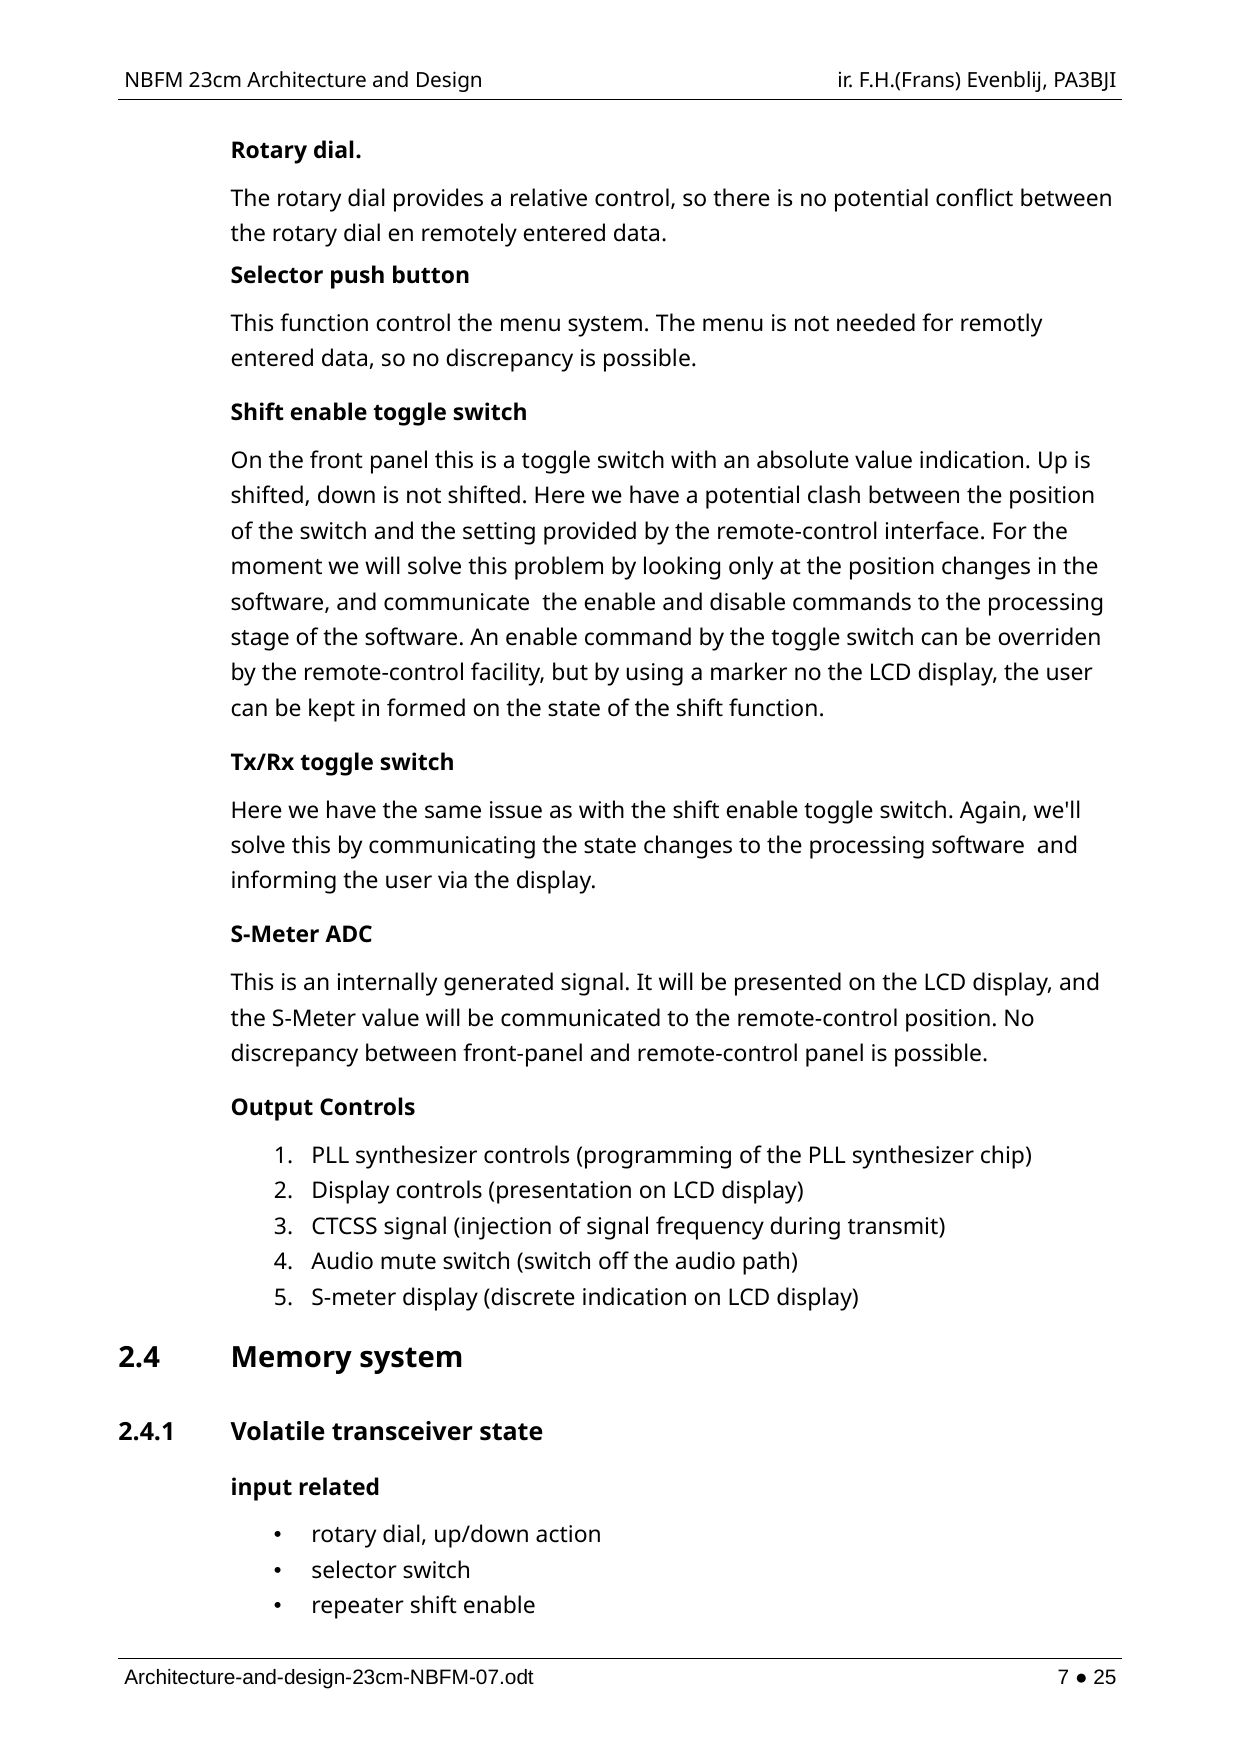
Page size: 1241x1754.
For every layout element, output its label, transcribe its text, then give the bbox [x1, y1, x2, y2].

text On the front panel this is a toggle switch with an absolute value indication. Up is shifted, down is not shifted. Here we have a potential clash between the position of the switch and the setting provided by the remote-control interface. For the moment we will solve this problem by looking only at the position changes in the software, and communicate the enable and disable commands to the processing stage of the software. An enable command by the toggle switch can be overriden by the remote-control facility, but by using a marker no the LCD display, the user can be kept in formed on the state of the shift function. [230, 440, 1122, 723]
list repeater shift enable [274, 1585, 1122, 1621]
text Tx/Rx toggle switch [230, 741, 1122, 777]
text Output Controls [230, 1087, 1122, 1122]
list Memory system [118, 1337, 1122, 1376]
list Audio mute switch (switch off the audio path) [274, 1241, 1122, 1276]
list Volatile transceiver state [118, 1414, 1122, 1448]
text input related [230, 1466, 1122, 1502]
text The rotary dial provides a relative control, so there is no potential conflict between the rotary dial en remotely entered data. [230, 178, 1122, 249]
list CTCSS signal (injection of signal frequency during transmit) [274, 1205, 1122, 1241]
list S-meter display (discrete indication on LCD display) [274, 1276, 1122, 1312]
text Shift enable toggle switch [230, 392, 1122, 427]
list PLL synthesizer controls (programming of the PLL synthesizer chip) [274, 1134, 1122, 1170]
list rotary dial, up/down action [274, 1514, 1122, 1550]
text This is an internally generated signal. It will be presented on the LCD display, and the S-Meter value will be communicated to the remote-control position. No discrepancy between front-panel and remote-control panel is possible. [230, 962, 1122, 1068]
text S-Meter ADC [230, 914, 1122, 949]
text Selector push button [230, 254, 1122, 290]
text Here we have the same issue as with the shift enable toggle switch. Again, we'll solve this by communicating the state changes to the processing software and informing the user via the display. [230, 789, 1122, 896]
list selector switch [274, 1550, 1122, 1585]
text This function control the menu system. The menu is not needed for remotly entered data, so no discrepancy is possible. [230, 302, 1122, 373]
text Rotary dial. [230, 130, 1122, 165]
list Display controls (presentation on LCD display) [274, 1170, 1122, 1205]
